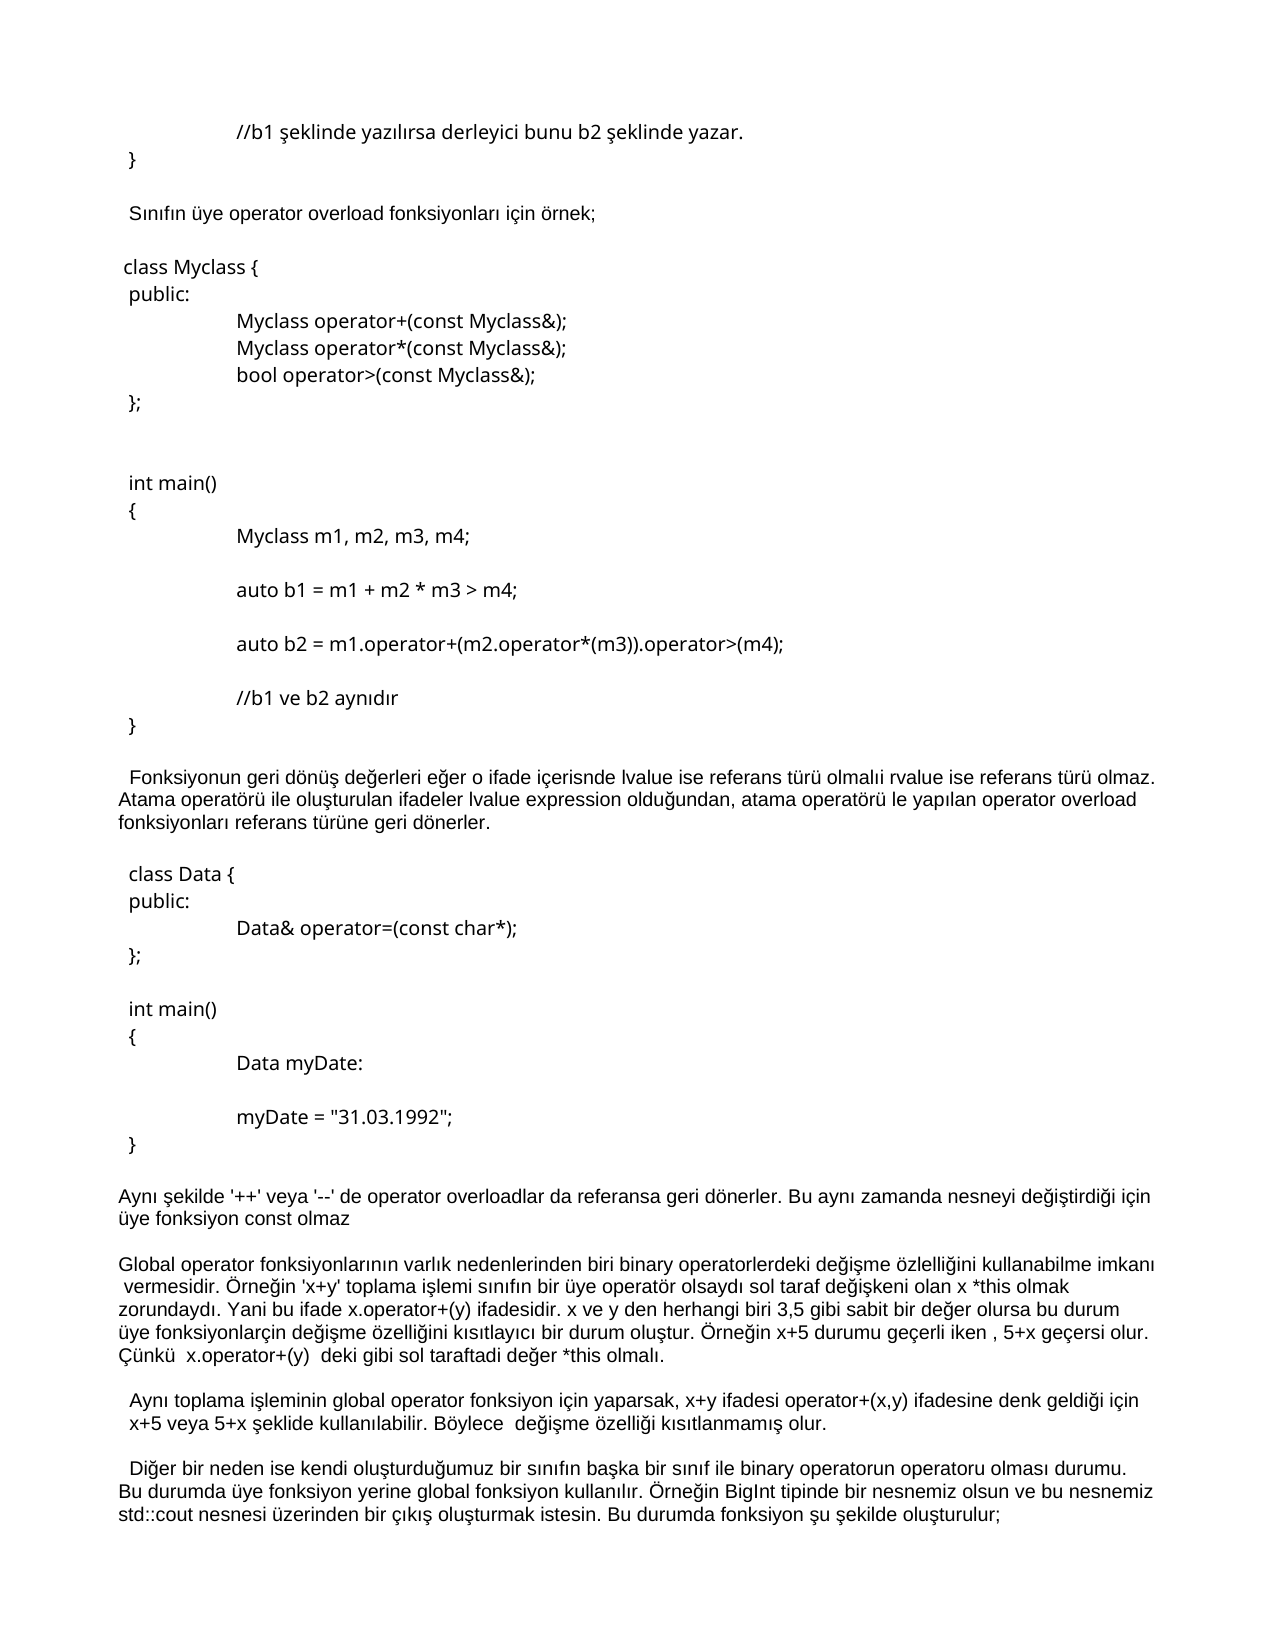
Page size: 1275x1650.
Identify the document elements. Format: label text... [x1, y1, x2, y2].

text } [118, 1131, 1157, 1157]
text { [118, 496, 1157, 523]
text }; [118, 942, 1157, 969]
text Global operator fonksiyonlarının varlık nedenlerinden biri binary operatorlerdeki değişme özlelliğini kullanabilme imkanı [118, 1253, 1157, 1275]
text Diğer bir neden ise kendi oluşturduğumuz bir sınıfın başka bir sınıf ile binary operatorun operatoru olması durumu. Bu durumda üye fonksiyon yerine global fonksiyon kullanılır. Örneğin BigInt tipinde bir nesnemiz olsun ve bu nesnemiz std::cout nesnesi üzerinden bir çıkış oluşturmak istesin. Bu durumda fonksiyon şu şekilde oluşturulur; [118, 1457, 1157, 1525]
text Data& operator=(const char*); [118, 915, 1157, 942]
text Myclass m1, m2, m3, m4; [118, 523, 1157, 550]
text int main() [118, 996, 1157, 1023]
text }; [118, 388, 1157, 415]
text public: [118, 280, 1157, 307]
text Myclass operator*(const Myclass&); [118, 334, 1157, 361]
text } [118, 145, 1157, 172]
text Sınıfın üye operator overload fonksiyonları için örnek; [118, 199, 1157, 226]
text auto b1 = m1 + m2 * m3 > m4; [118, 577, 1157, 604]
text class Myclass { [118, 253, 1157, 280]
text myDate = "31.03.1992"; [118, 1103, 1157, 1131]
text Fonksiyonun geri dönüş değerleri eğer o ifade içerisnde lvalue ise referans türü olmalıi rvalue ise referans türü olmaz. Atama operatörü ile oluşturulan ifadeler lvalue expression olduğundan, atama operatörü le yapılan operator overload fonksiyonları referans türüne geri dönerler. [118, 766, 1157, 834]
text //b1 ve b2 aynıdır [118, 685, 1157, 712]
text Aynı toplama işleminin global operator fonksiyon için yaparsak, x+y ifadesi operator+(x,y) ifadesine denk geldiği için [118, 1389, 1157, 1412]
text Data myDate: [118, 1049, 1157, 1077]
text { [118, 1023, 1157, 1049]
text int main() [118, 469, 1157, 496]
text Aynı şekilde '++' veya '--' de operator overloadlar da referansa geri dönerler. Bu aynı zamanda nesneyi değiştirdiği için üye fonksiyon const olmaz [118, 1184, 1157, 1230]
text bool operator>(const Myclass&); [118, 361, 1157, 388]
text Myclass operator+(const Myclass&); [118, 307, 1157, 334]
text auto b2 = m1.operator+(m2.operator*(m3)).operator>(m4); [118, 631, 1157, 658]
text } [118, 712, 1157, 739]
text x+5 veya 5+x şeklide kullanılabilir. Böylece değişme özelliği kısıtlanmamış olur. [118, 1412, 1157, 1434]
text //b1 şeklinde yazılırsa derleyici bunu b2 şeklinde yazar. [118, 118, 1157, 145]
text class Data { [118, 861, 1157, 888]
text public: [118, 888, 1157, 915]
text vermesidir. Örneğin 'x+y' toplama işlemi sınıfın bir üye operatör olsaydı sol taraf değişkeni olan x *this olmak zorundaydı. Yani bu ifade x.operator+(y) ifadesidir. x ve y den herhangi biri 3,5 gibi sabit bir değer olursa bu durum üye fonksiyonlarçin değişme özelliğini kısıtlayıcı bir durum oluştur. Örneğin x+5 durumu geçerli iken , 5+x geçersi olur. Çünkü x.operator+(y) deki gibi sol taraftadi değer *this olmalı. [118, 1275, 1157, 1366]
